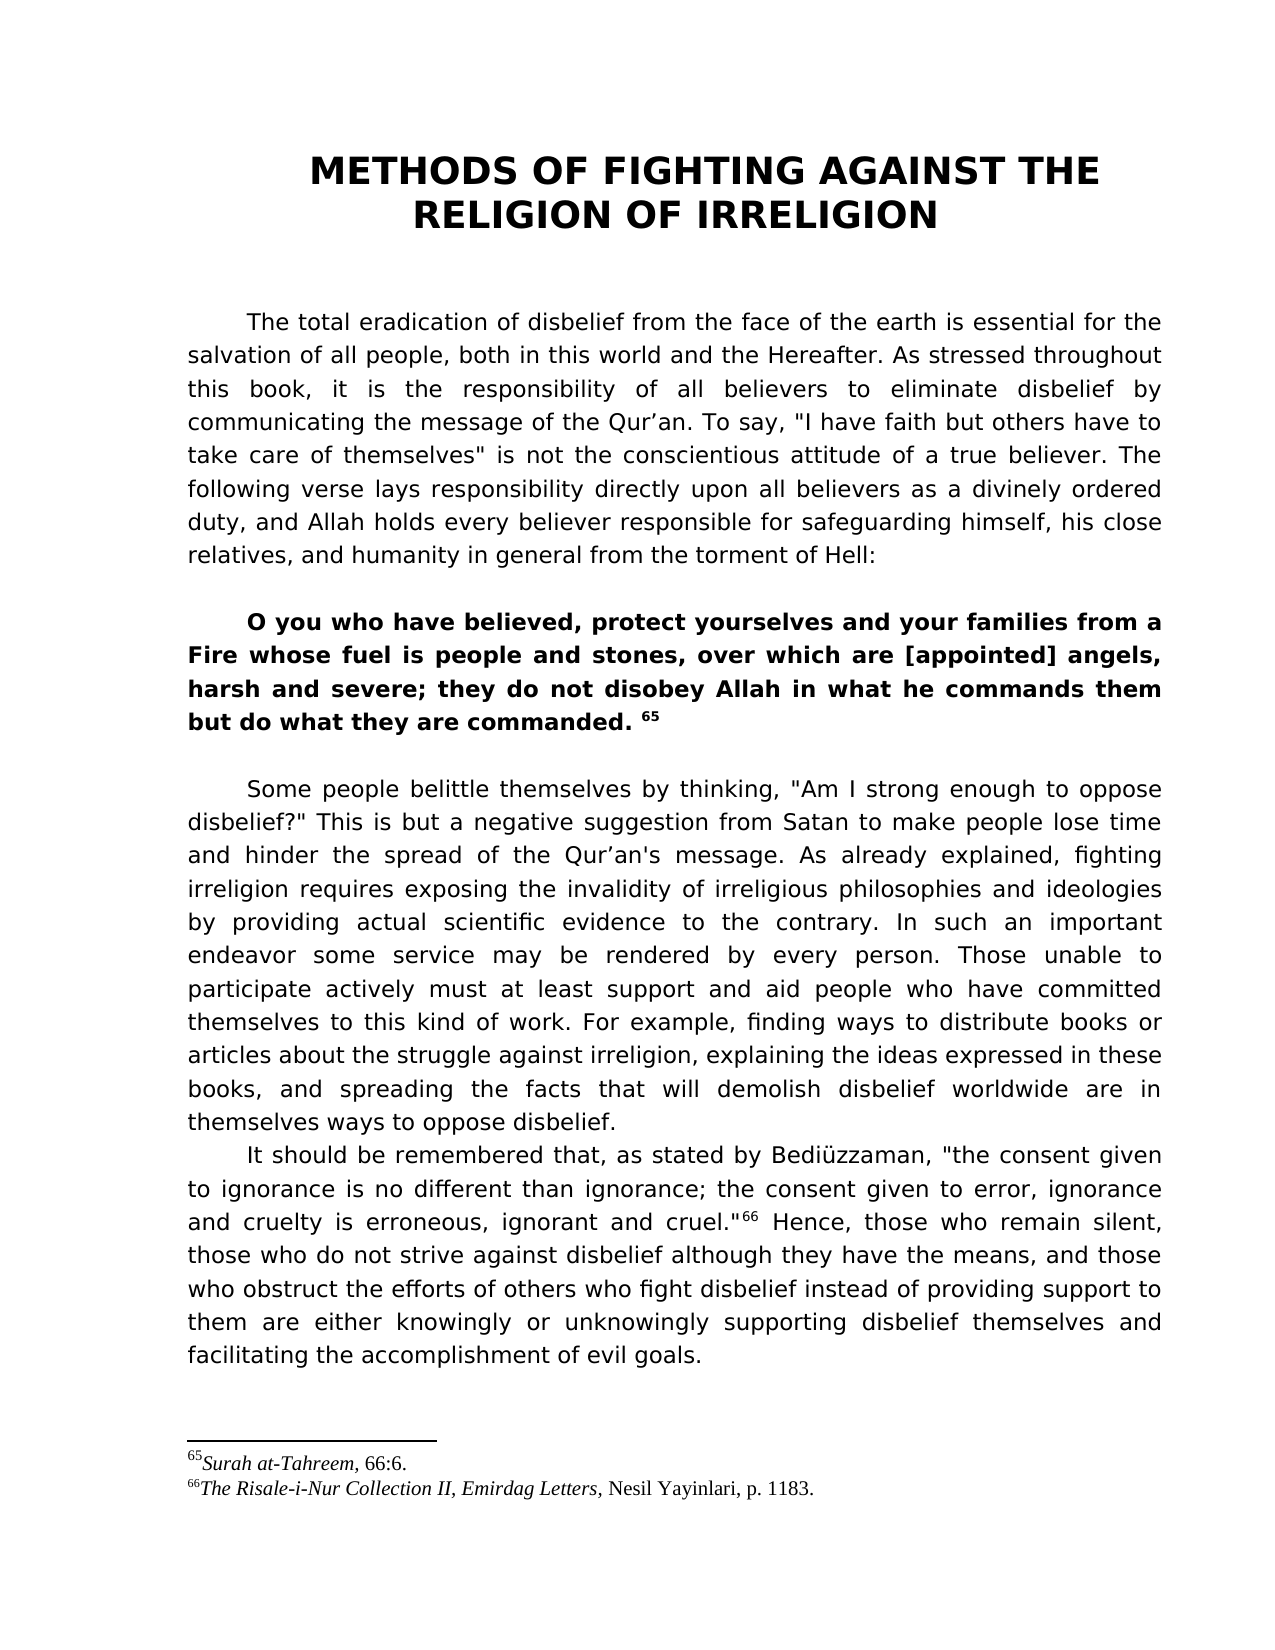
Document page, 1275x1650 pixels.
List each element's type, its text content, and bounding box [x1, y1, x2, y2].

text It should be remembered that, as stated by Bediüzzaman, "the consent given to ignorance is no different than ignorance; the consent given to error, ignorance and cruelty is erroneous, ignorant and cruel." Hence, those who remain silent, those who do not strive against disbelief although they have the means, and those who obstruct the efforts of others who fight disbelief instead of providing support to them are either knowingly or unknowingly supporting disbelief themselves and facilitating the accomplishment of evil goals. [187, 1137, 1163, 1371]
text The Risale-i-Nur Collection II, Emirdag Letters, Nesil Yayinlari, p. 1183. [187, 1476, 1181, 1500]
text Surah at-Tahreem, 66:6. [187, 1447, 1181, 1476]
text METHODS OF FIGHTING AGAINST THE RELIGION OF IRRELIGION [187, 150, 1163, 237]
text O you who have believed, protect yourselves and your families from a Fire whose fuel is people and stones, over which are [appointed] angels, harsh and severe; they do not disobey Allah in what he commands them but do what they are commanded. [187, 604, 1163, 737]
text The total eradication of disbelief from the face of the earth is essential for the salvation of all people, both in this world and the Hereafter. As stressed throughout this book, it is the responsibility of all believers to eliminate disbelief by communicating the message of the Qur’an. To say, "I have faith but others have to take care of themselves" is not the conscientious attitude of a true believer. The following verse lays responsibility directly upon all believers as a divinely ordered duty, and Allah holds every believer responsible for safeguarding himself, his close relatives, and humanity in general from the torment of Hell: [187, 304, 1163, 571]
text Some people belittle themselves by thinking, "Am I strong enough to oppose disbelief?" This is but a negative suggestion from Satan to make people lose time and hinder the spread of the Qur’an's message. As already explained, fighting irreligion requires exposing the invalidity of irreligious philosophies and ideologies by providing actual scientific evidence to the contrary. In such an important endeavor some service may be rendered by every person. Those unable to participate actively must at least support and aid people who have committed themselves to this kind of work. For example, finding ways to distribute books or articles about the struggle against irreligion, explaining the ideas expressed in these books, and spreading the facts that will demolish disbelief worldwide are in themselves ways to oppose disbelief. [187, 771, 1163, 1137]
